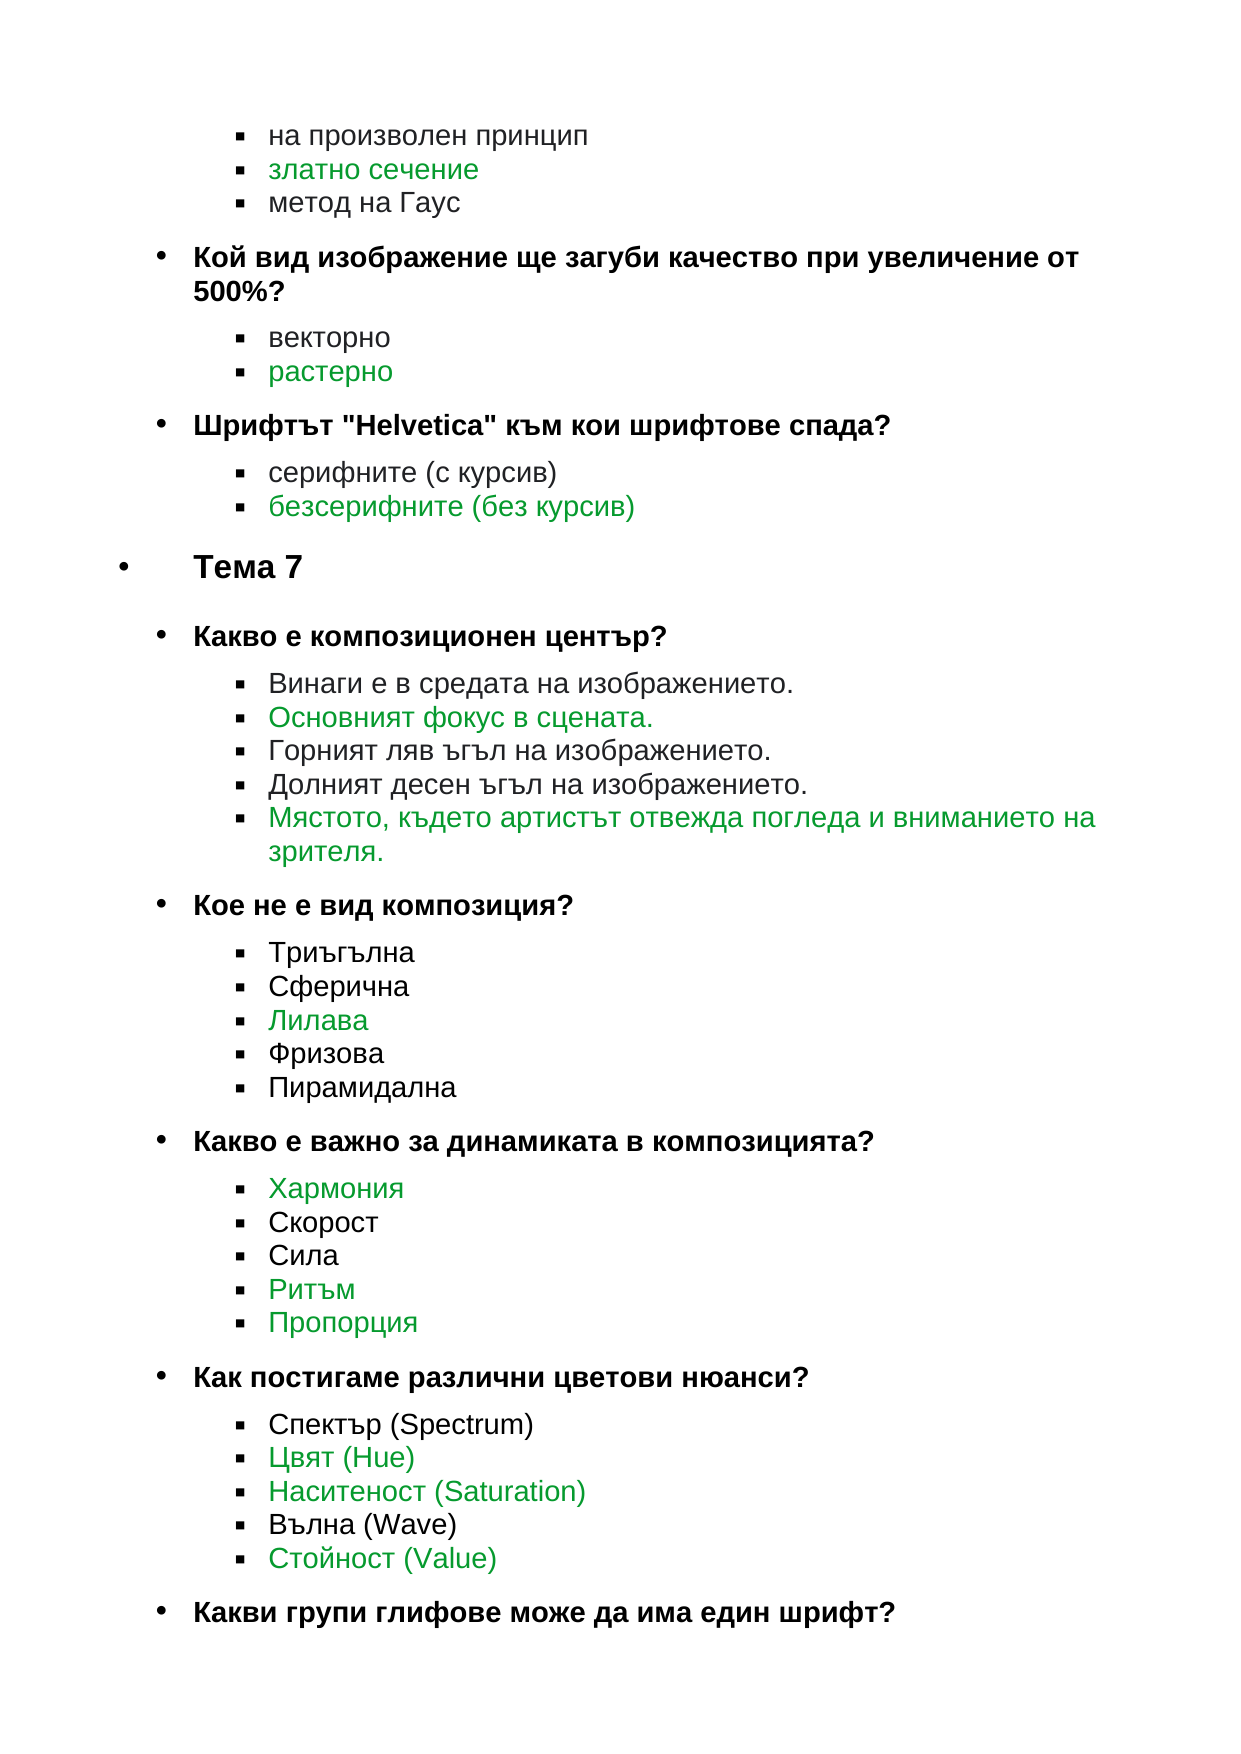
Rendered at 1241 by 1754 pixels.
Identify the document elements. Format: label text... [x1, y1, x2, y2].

list Горният ляв ъгъл на изображението. [231, 733, 1122, 767]
list серифните (с курсив) [231, 455, 1122, 489]
list Пирамидална [231, 1069, 1122, 1103]
list Как постигаме различни цветови нюанси? [156, 1359, 1122, 1394]
list Какво е композиционен център? [156, 619, 1122, 654]
list Скорост [231, 1204, 1122, 1238]
list Какво е важно за динамиката в композицията? [156, 1124, 1122, 1158]
list Основният фокус в сцената. [231, 700, 1122, 733]
list Мястото, където артистът отвежда погледа и вниманието на зрителя. [231, 800, 1122, 867]
list Кое не е вид композиция? [156, 888, 1122, 923]
list Лилава [231, 1002, 1122, 1036]
list Шрифтът "Helvetica" към кои шрифтове спада? [156, 408, 1122, 443]
list Кой вид изображение ще загуби качество при увеличение от 500%? [156, 239, 1122, 308]
list растерно [231, 354, 1122, 387]
list Фризова [231, 1036, 1122, 1069]
list Сферична [231, 969, 1122, 1002]
list Хармония [231, 1171, 1122, 1204]
list Винаги е в средата на изображението. [231, 666, 1122, 700]
list на произволен принцип [231, 118, 1122, 152]
list Какви групи глифове може да има един шрифт? [156, 1595, 1122, 1630]
list Пропорция [231, 1305, 1122, 1339]
list Вълна (Wave) [231, 1507, 1122, 1541]
list Цвят (Hue) [231, 1440, 1122, 1474]
list Долният десен ъгъл на изображението. [231, 767, 1122, 800]
list векторно [231, 320, 1122, 354]
list Ритъм [231, 1272, 1122, 1305]
list Сила [231, 1238, 1122, 1272]
list безсерифните (без курсив) [231, 489, 1122, 522]
list златно сечение [231, 152, 1122, 185]
list Наситеност (Saturation) [231, 1474, 1122, 1507]
list Стойност (Value) [231, 1541, 1122, 1574]
list Триъгълна [231, 935, 1122, 969]
list метод на Гаус [231, 185, 1122, 219]
list Спектър (Spectrum) [231, 1407, 1122, 1440]
list Тема 7 [118, 547, 1122, 586]
